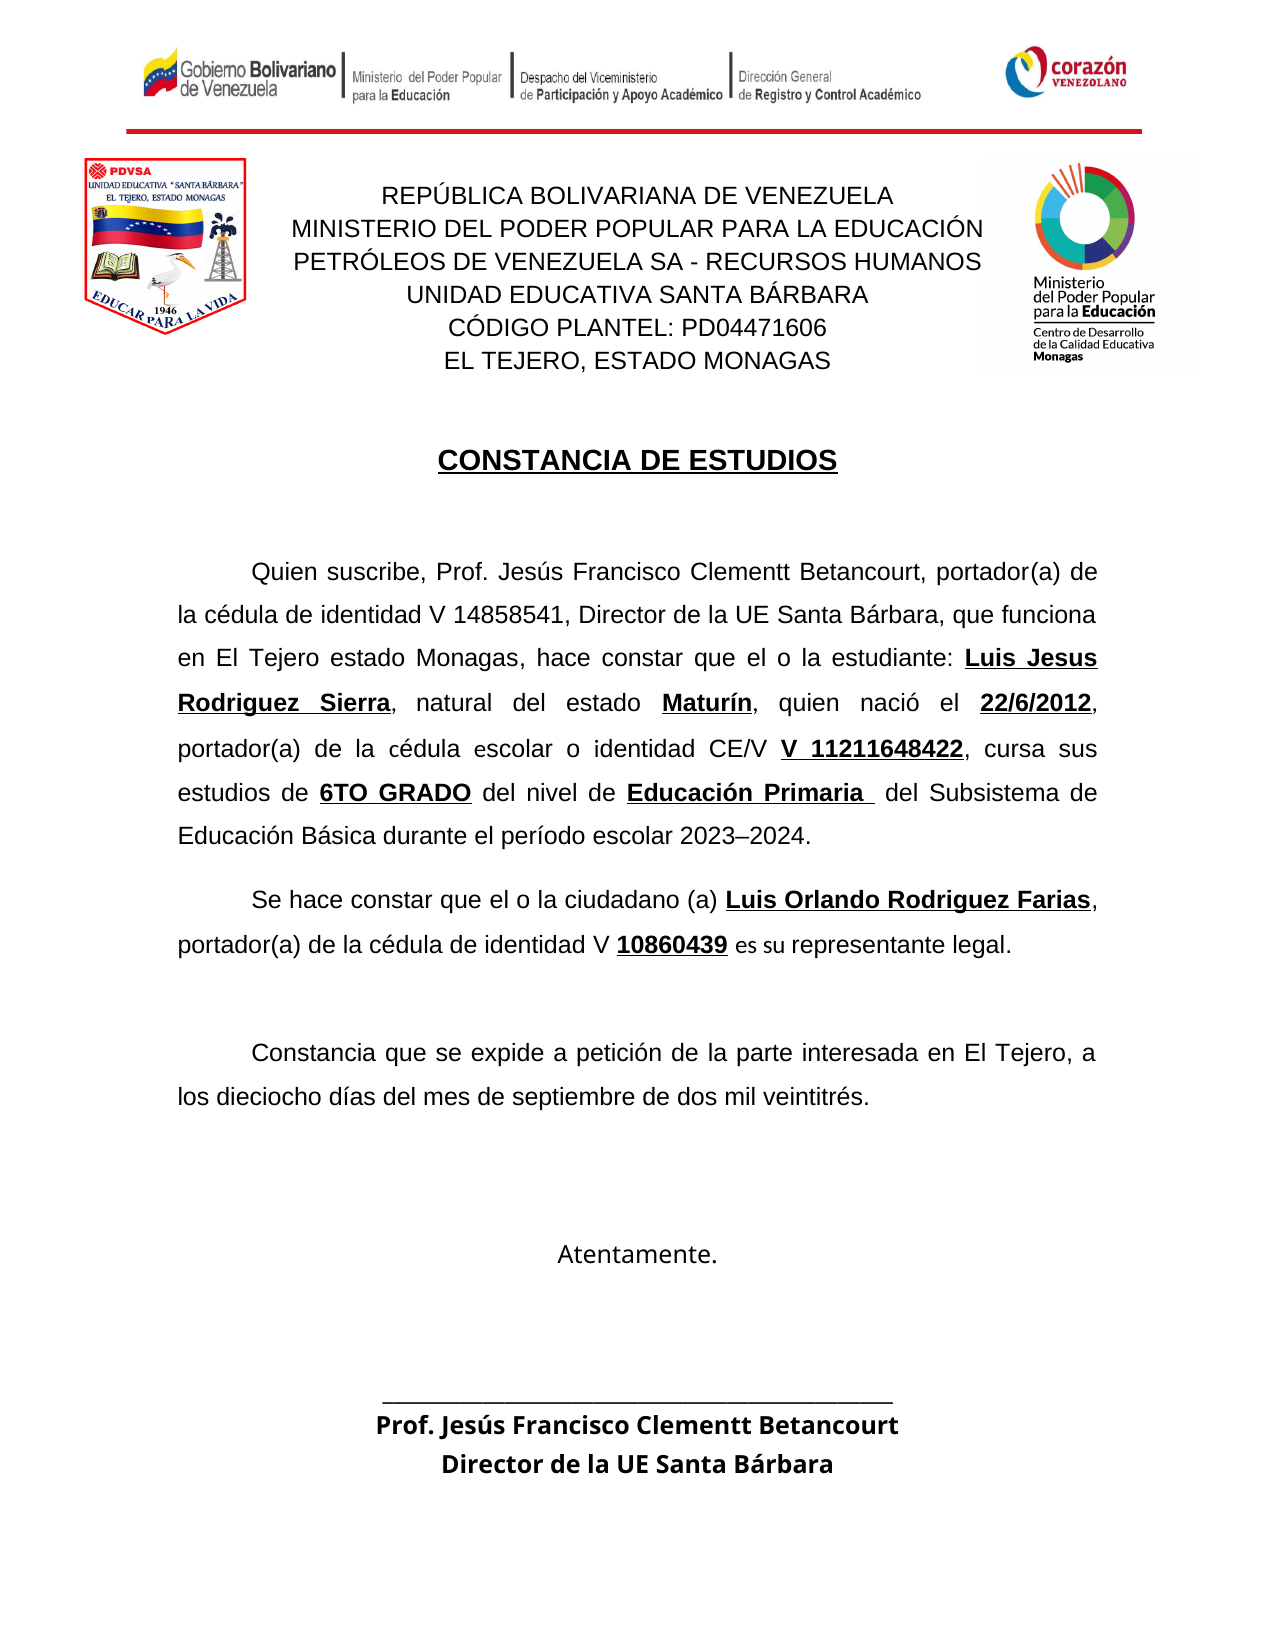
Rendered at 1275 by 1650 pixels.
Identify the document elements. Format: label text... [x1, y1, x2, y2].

picture [126, 11, 1142, 134]
picture [79, 158, 252, 335]
subtitle MINISTERIO DEL PODER POPULAR PARA LA EDUCACIÓN [252, 214, 978, 242]
text EL TEJERO, ESTADO MONAGAS [177, 346, 978, 374]
picture [978, 153, 1200, 377]
text Quien suscribe, Prof. Jesús Francisco Clementt Betancourt, portador(a) de la cédula de identidad V 14858541, Director de la UE Santa Bárbara, que funciona en El Tejero estado Monagas, hace constar que el o la estudiante: Luis Jesus Rodriguez Sierra, natural del estado Maturín, quien nació el 22/6/2012, portador(a) de la cédula escolar o identidad CE/V V 11211648422, cursa sus estudios de 6TO GRADO del nivel de Educación Primaria del Subsistema de Educación Básica durante el período escolar 2023–2024. [177, 557, 1098, 849]
subtitle REPÚBLICA BOLIVARIANA DE VENEZUELA [252, 181, 978, 209]
text UNIDAD EDUCATIVA SANTA BÁRBARA [252, 280, 978, 308]
text Prof. Jesús Francisco Clementt Betancourt [177, 1407, 1098, 1441]
subtitle CONSTANCIA DE ESTUDIOS [177, 443, 1098, 476]
text Constancia que se expide a petición de la parte interesada en El Tejero, a los dieciocho días del mes de septiembre de dos mil veintitrés. [177, 1038, 1098, 1110]
text Se hace constar que el o la ciudadano (a) Luis Orlando Rodriguez Farias, portador(a) de la cédula de identidad V 10860439 es su representante legal. [177, 885, 1098, 959]
text CÓDIGO PLANTEL: PD04471606 [177, 313, 978, 341]
text Director de la UE Santa Bárbara [177, 1447, 1098, 1481]
text ______________________________________________ [177, 1373, 1098, 1407]
text Atentamente. [177, 1237, 1098, 1271]
subtitle PETRÓLEOS DE VENEZUELA SA - RECURSOS HUMANOS [252, 247, 978, 275]
